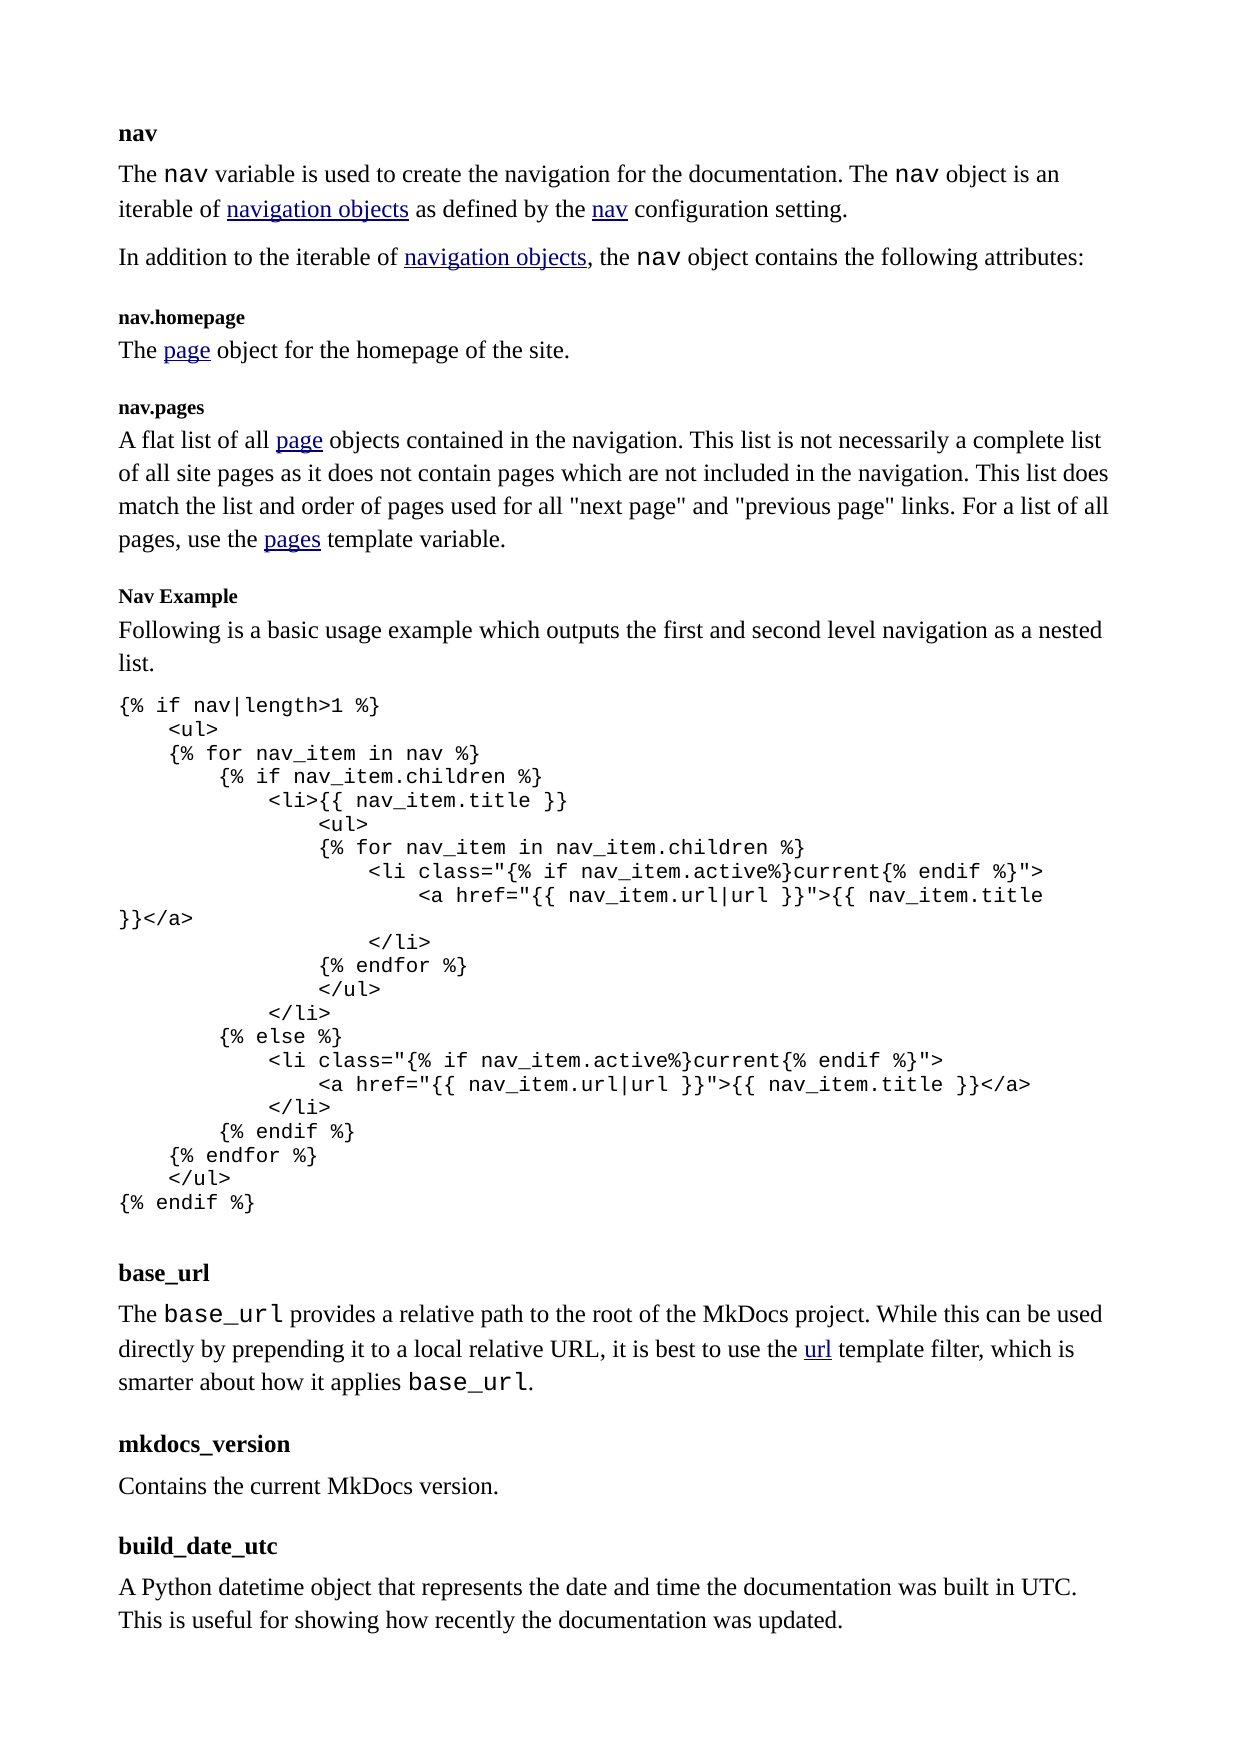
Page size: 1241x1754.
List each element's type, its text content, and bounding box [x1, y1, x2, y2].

text {% endfor %} [118, 956, 1122, 979]
text The page object for the homepage of the site. [118, 335, 1122, 364]
text {% for nav_item in nav %} [118, 743, 1122, 766]
text {% else %} [118, 1026, 1122, 1050]
text {% if nav|length>1 %} [118, 695, 1122, 719]
text {% for nav_item in nav_item.children %} [118, 837, 1122, 861]
text {% endif %} [118, 1121, 1122, 1145]
text </ul> [118, 1168, 1122, 1192]
text Following is a basic usage example which outputs the first and second level navigation as a nested list. [118, 615, 1122, 677]
text <a href="{{ nav_item.url|url }}">{{ nav_item.title }}</a> [118, 1074, 1122, 1097]
text {% endif %} [118, 1192, 1122, 1216]
text The base_url provides a relative path to the root of the MkDocs project. While this can be used directly by prepending it to a local relative URL, it is best to use the url template filter, which is smarter about how it applies base_url. [118, 1299, 1122, 1398]
text The nav variable is used to create the navigation for the documentation. The nav object is an iterable of navigation objects as defined by the nav configuration setting. [118, 159, 1122, 223]
text </ul> [118, 979, 1122, 1003]
text A flat list of all page objects contained in the navigation. This list is not necessarily a complete list of all site pages as it does not contain pages which are not included in the navigation. This list does match the list and order of pages used for all "next page" and "previous page" links. For a list of all pages, use the pages template variable. [118, 425, 1122, 553]
text Contains the current MkDocs version. [118, 1471, 1122, 1499]
subtitle mkdocs_version [118, 1429, 1122, 1458]
text {% endfor %} [118, 1145, 1122, 1168]
text A Python datetime object that represents the date and time the documentation was built in UTC. This is useful for showing how recently the documentation was updated. [118, 1572, 1122, 1634]
text </li> [118, 1003, 1122, 1026]
subtitle nav.homepage [118, 304, 1122, 329]
subtitle build_date_utc [118, 1531, 1122, 1559]
text </li> [118, 1097, 1122, 1121]
text <ul> [118, 719, 1122, 743]
subtitle nav [118, 118, 1122, 147]
text In addition to the iterable of navigation objects, the nav object contains the following attributes: [118, 242, 1122, 273]
text <li>{{ nav_item.title }} [118, 790, 1122, 814]
text <ul> [118, 814, 1122, 837]
text <li class="{% if nav_item.active%}current{% endif %}"> [118, 1050, 1122, 1074]
subtitle nav.pages [118, 395, 1122, 419]
subtitle base_url [118, 1258, 1122, 1286]
text <li class="{% if nav_item.active%}current{% endif %}"> [118, 861, 1122, 884]
text {% if nav_item.children %} [118, 766, 1122, 790]
text <a href="{{ nav_item.url|url }}">{{ nav_item.title }}</a> [118, 884, 1122, 932]
subtitle Nav Example [118, 584, 1122, 608]
text </li> [118, 932, 1122, 956]
